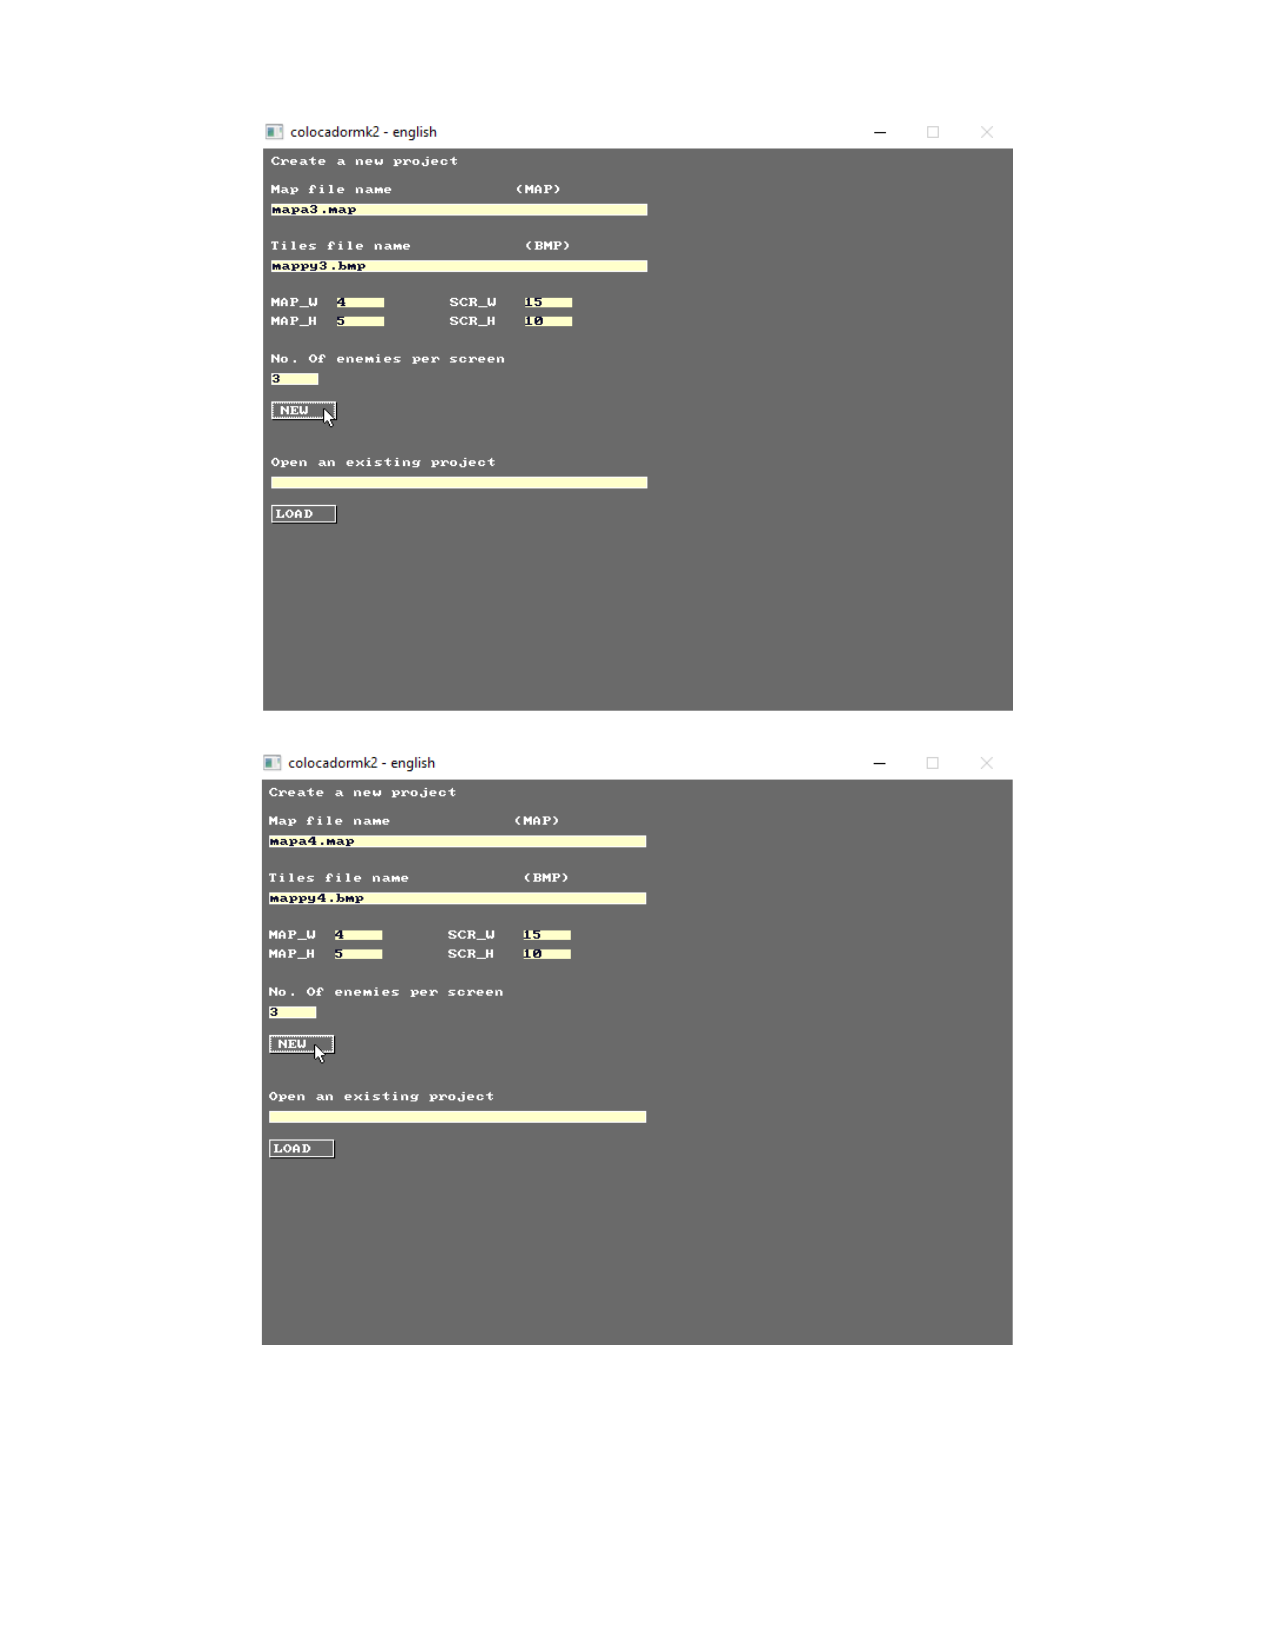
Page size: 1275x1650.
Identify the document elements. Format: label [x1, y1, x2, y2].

picture [262, 118, 1013, 712]
picture [261, 750, 1014, 1345]
